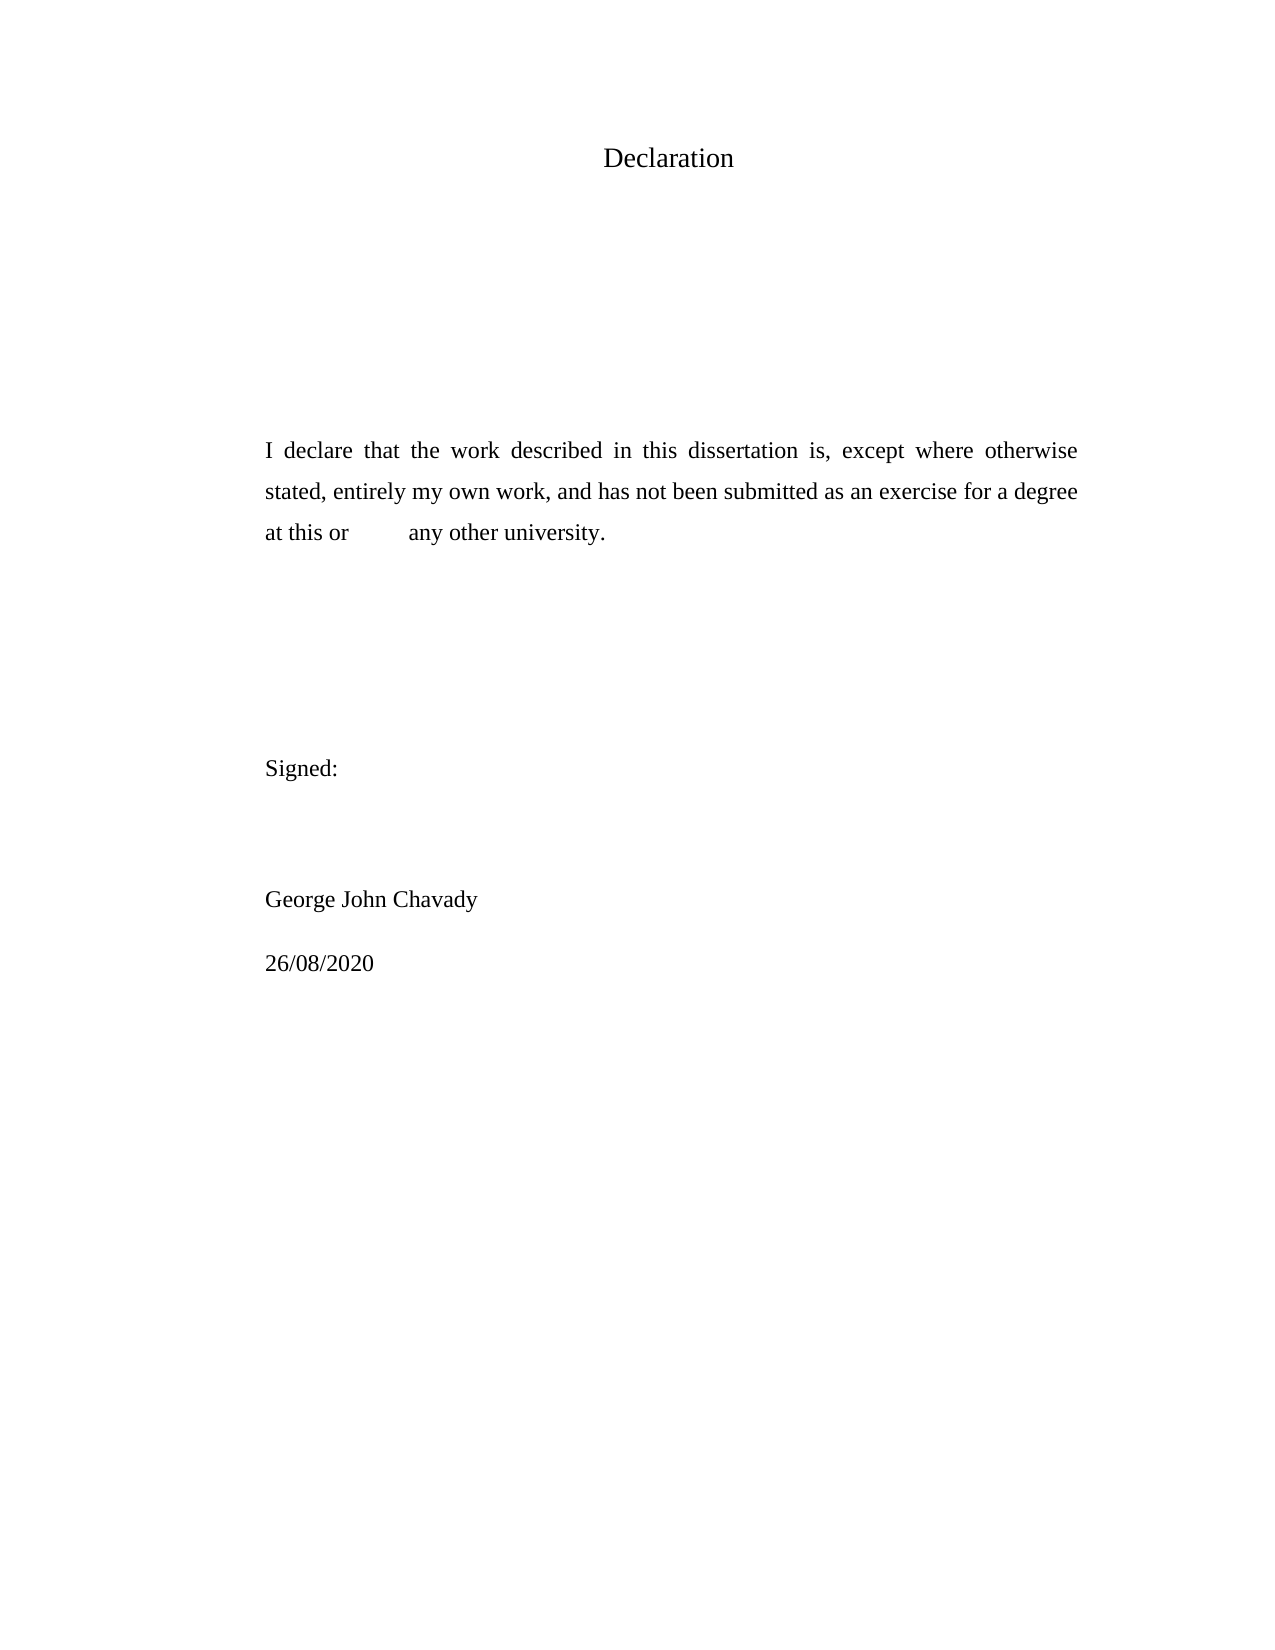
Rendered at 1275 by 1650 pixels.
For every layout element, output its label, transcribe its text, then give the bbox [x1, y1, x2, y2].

text George John Chavady [265, 885, 1078, 912]
text Signed: [265, 753, 1078, 781]
subtitle Declaration [266, 141, 1079, 174]
text 26/08/2020 [265, 949, 1078, 976]
text I declare that the work described in this dissertation is, except where otherwise stated, entirely my own work, and has not been submitted as an exercise for a degree at this or any other university. [265, 436, 1079, 545]
